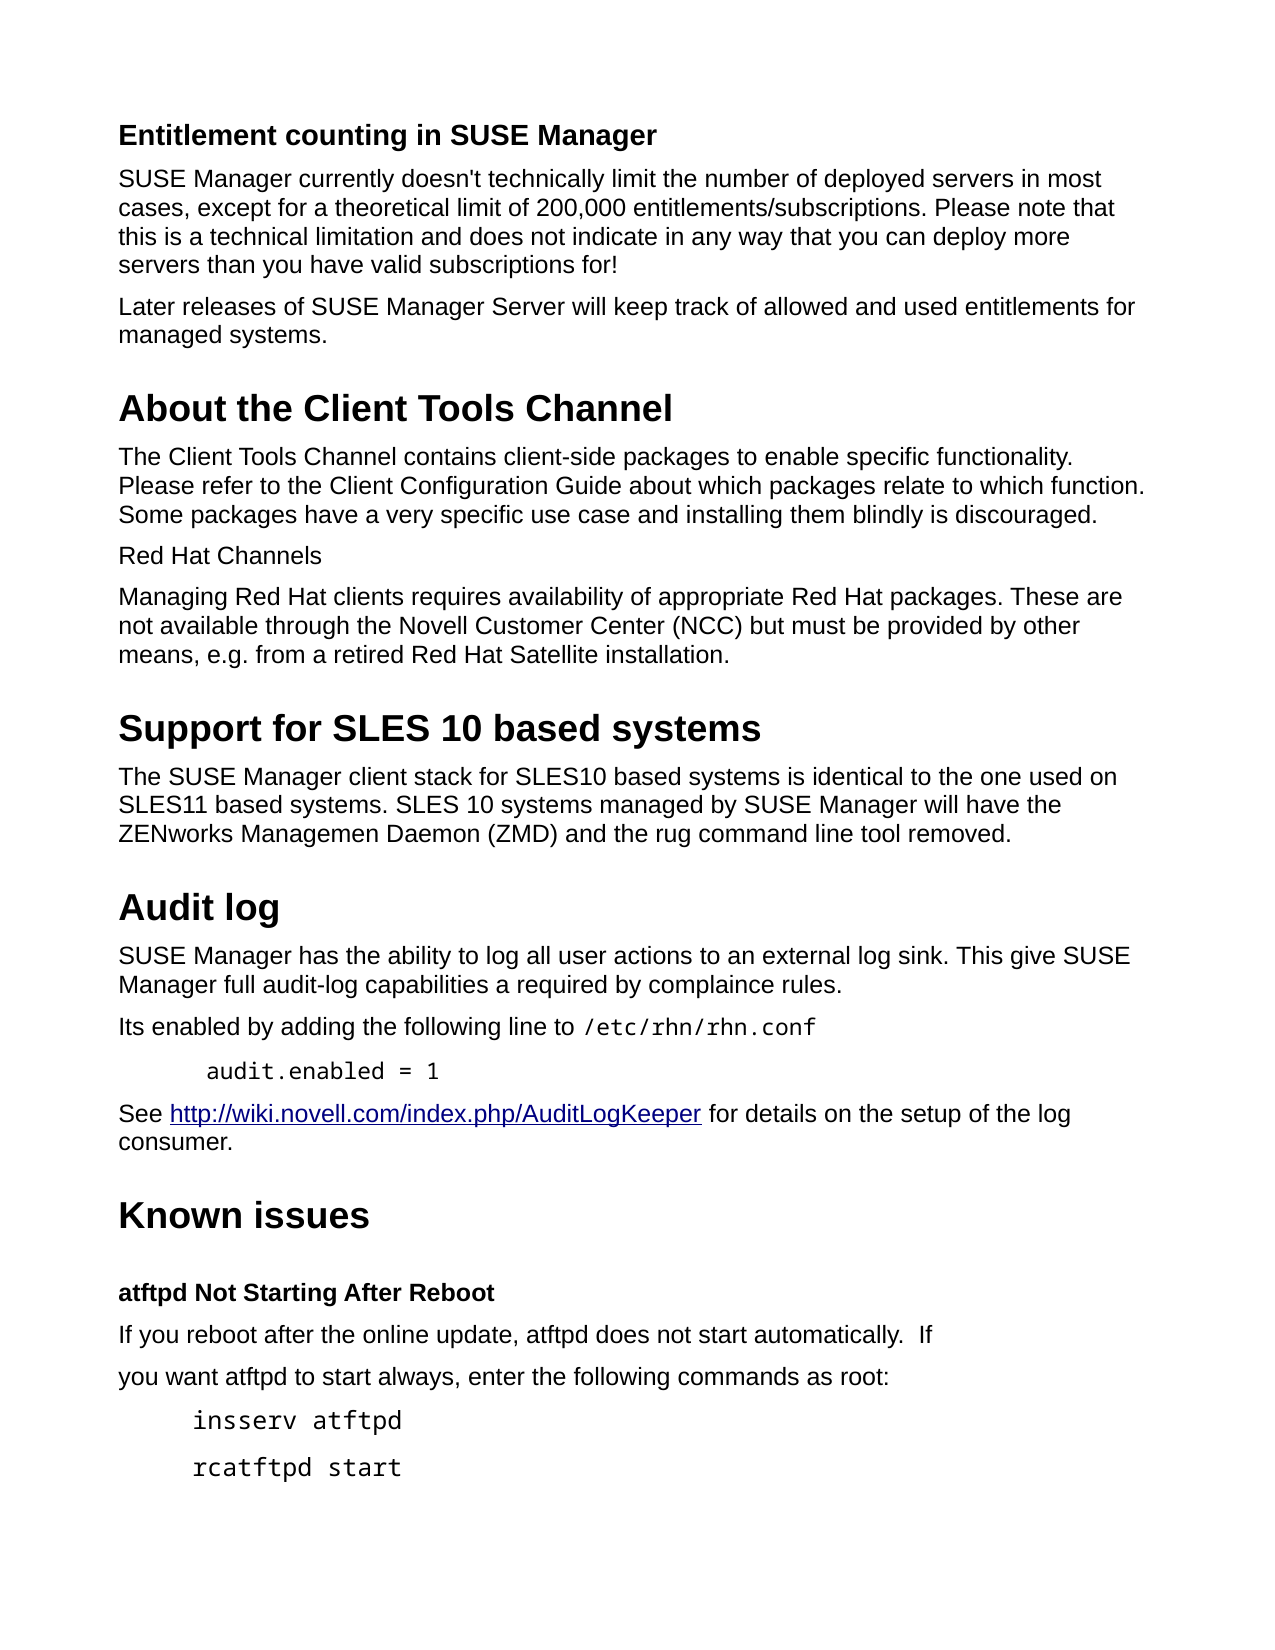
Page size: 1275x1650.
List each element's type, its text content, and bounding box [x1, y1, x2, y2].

text See http://wiki.novell.com/index.php/AuditLogKeeper for details on the setup of the log consumer. [118, 1098, 1157, 1156]
subtitle Entitlement counting in SUSE Manager [118, 118, 1157, 152]
text The Client Tools Channel contains client-side packages to enable specific functionality. Please refer to the Client Configuration Guide about which packages relate to which function. Some packages have a very specific use case and installing them blindly is discouraged. [118, 442, 1157, 528]
text SUSE Manager has the ability to log all user actions to an external log sink. This give SUSE Manager full audit-log capabilities a required by complaince rules. [118, 941, 1157, 998]
text Its enabled by adding the following line to /etc/rhn/rhn.conf [118, 1011, 1157, 1042]
subtitle Audit log [118, 885, 1157, 928]
text rcatftpd start [192, 1449, 1157, 1483]
text insserv atftpd [192, 1403, 1157, 1437]
text Later releases of SUSE Manager Server will keep track of allowed and used entitlements for managed systems. [118, 292, 1157, 349]
subtitle atftpd Not Starting After Reboot [118, 1274, 1157, 1308]
text you want atftpd to start always, enter the following commands as root: [118, 1361, 1157, 1390]
subtitle Support for SLES 10 based systems [118, 706, 1157, 749]
subtitle Known issues [118, 1193, 1157, 1237]
text audit.enabled = 1 [192, 1055, 1157, 1086]
text The SUSE Manager client stack for SLES10 based systems is identical to the one used on SLES11 based systems. SLES 10 systems managed by SUSE Manager will have the ZENworks Managemen Daemon (ZMD) and the rug command line tool removed. [118, 762, 1157, 848]
subtitle About the Client Tools Channel [118, 387, 1157, 430]
text Managing Red Hat clients requires availability of appropriate Red Hat packages. These are not available through the Novell Customer Center (NCC) but must be provided by other means, e.g. from a retired Red Hat Satellite installation. [118, 582, 1157, 668]
text SUSE Manager currently doesn't technically limit the number of deployed servers in most cases, except for a theoretical limit of 200,000 entitlements/subscriptions. Please note that this is a technical limitation and does not indicate in any way that you can deploy more servers than you have valid subscriptions for! [118, 164, 1157, 279]
text If you reboot after the online update, atftpd does not start automatically. If [118, 1320, 1157, 1349]
